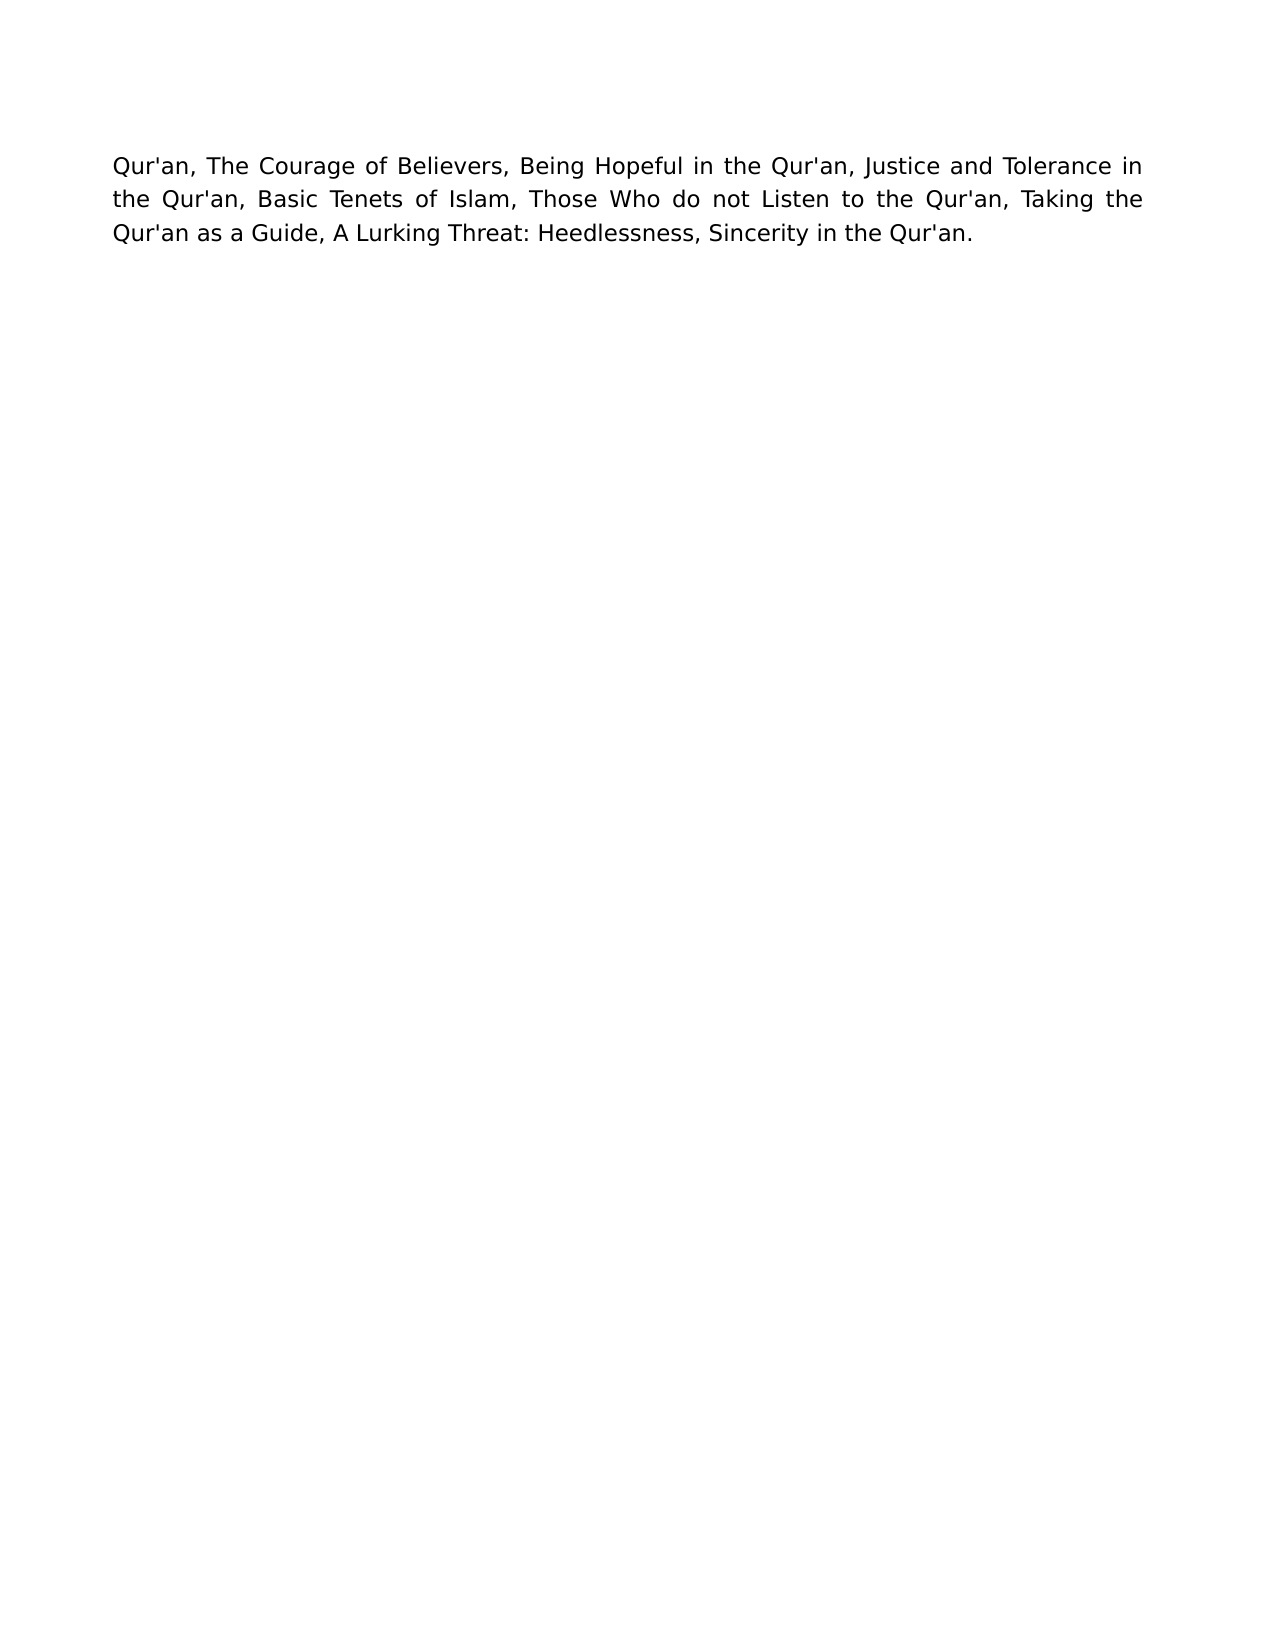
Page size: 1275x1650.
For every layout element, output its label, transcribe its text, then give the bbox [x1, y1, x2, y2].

text Qur'an, The Courage of Believers, Being Hopeful in the Qur'an, Justice and Tolerance in the Qur'an, Basic Tenets of Islam, Those Who do not Listen to the Qur'an, Taking the Qur'an as a Guide, A Lurking Threat: Heedlessness, Sincerity in the Qur'an. [112, 148, 1145, 248]
